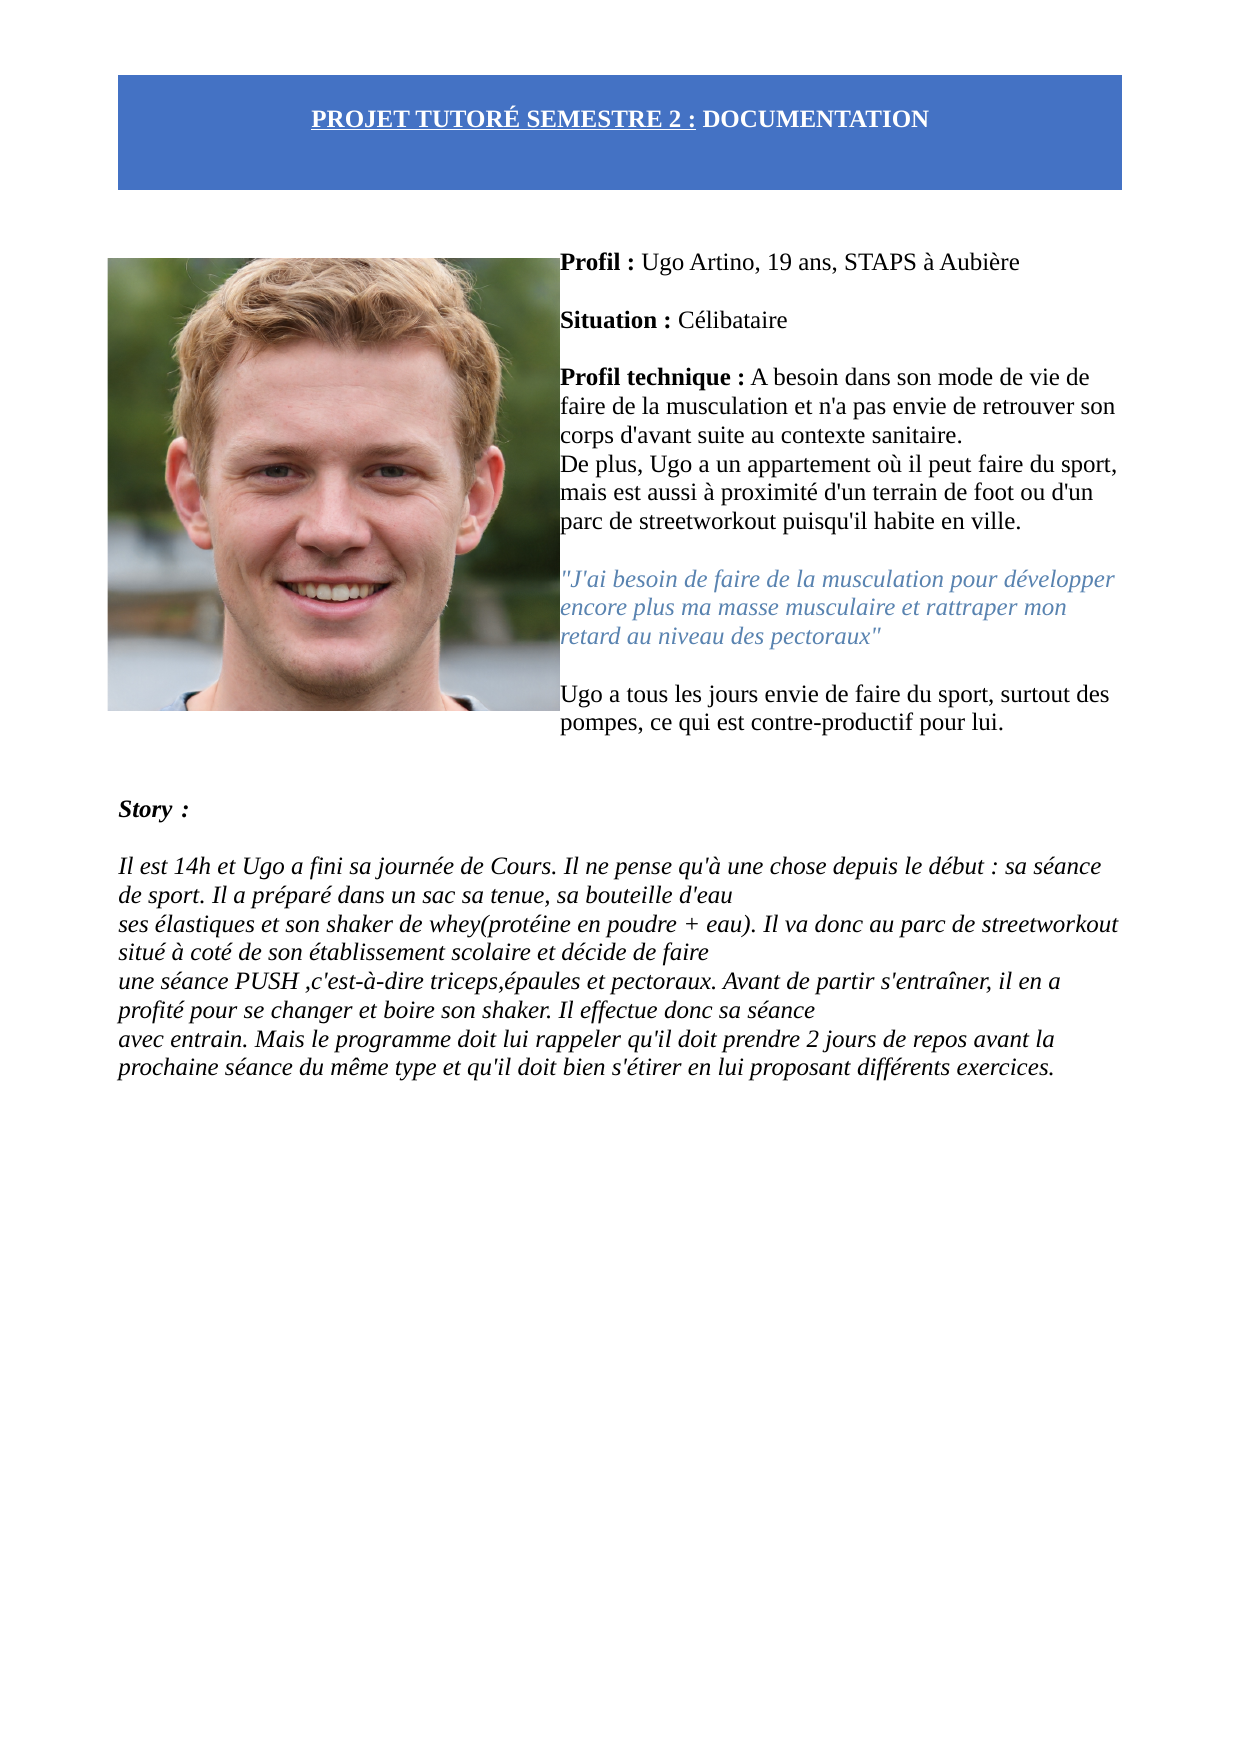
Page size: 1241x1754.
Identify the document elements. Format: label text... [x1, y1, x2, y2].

text Il est 14h et Ugo a fini sa journée de Cours. Il ne pense qu'à une chose depuis le début : sa séance de sport. Il a préparé dans un sac sa tenue, sa bouteille d'eau ses élastiques et son shaker de whey(protéine en poudre + eau). Il va donc au parc de streetworkout situé à coté de son établissement scolaire et décide de faire une séance PUSH ,c'est-à-dire triceps,épaules et pectoraux. Avant de partir s'entraîner, il en a profité pour se changer et boire son shaker. Il effectue donc sa séance avec entrain. Mais le programme doit lui rappeler qu'il doit prendre 2 jours de repos avant la prochaine séance du même type et qu'il doit bien s'étirer en lui proposant différents exercices. [118, 851, 1122, 1081]
text Profil : Ugo Artino, 19 ans, STAPS à Aubière [118, 247, 1122, 276]
picture [107, 258, 560, 711]
text Profil technique : A besoin dans son mode de vie de faire de la musculation et n'a pas envie de retrouver son corps d'avant suite au contexte sanitaire. De plus, Ugo a un appartement où il peut faire du sport, mais est aussi à proximité d'un terrain de foot ou d'un parc de streetworkout puisqu'il habite en ville. [560, 334, 1122, 535]
text "J'ai besoin de faire de la musculation pour développer encore plus ma masse musculaire et rattraper mon retard au niveau des pectoraux" [560, 535, 1122, 650]
text Story : [118, 794, 1122, 822]
text Ugo a tous les jours envie de faire du sport, surtout des pompes, ce qui est contre-productif pour lui. [118, 650, 1122, 736]
text Situation : Célibataire [560, 276, 1122, 334]
